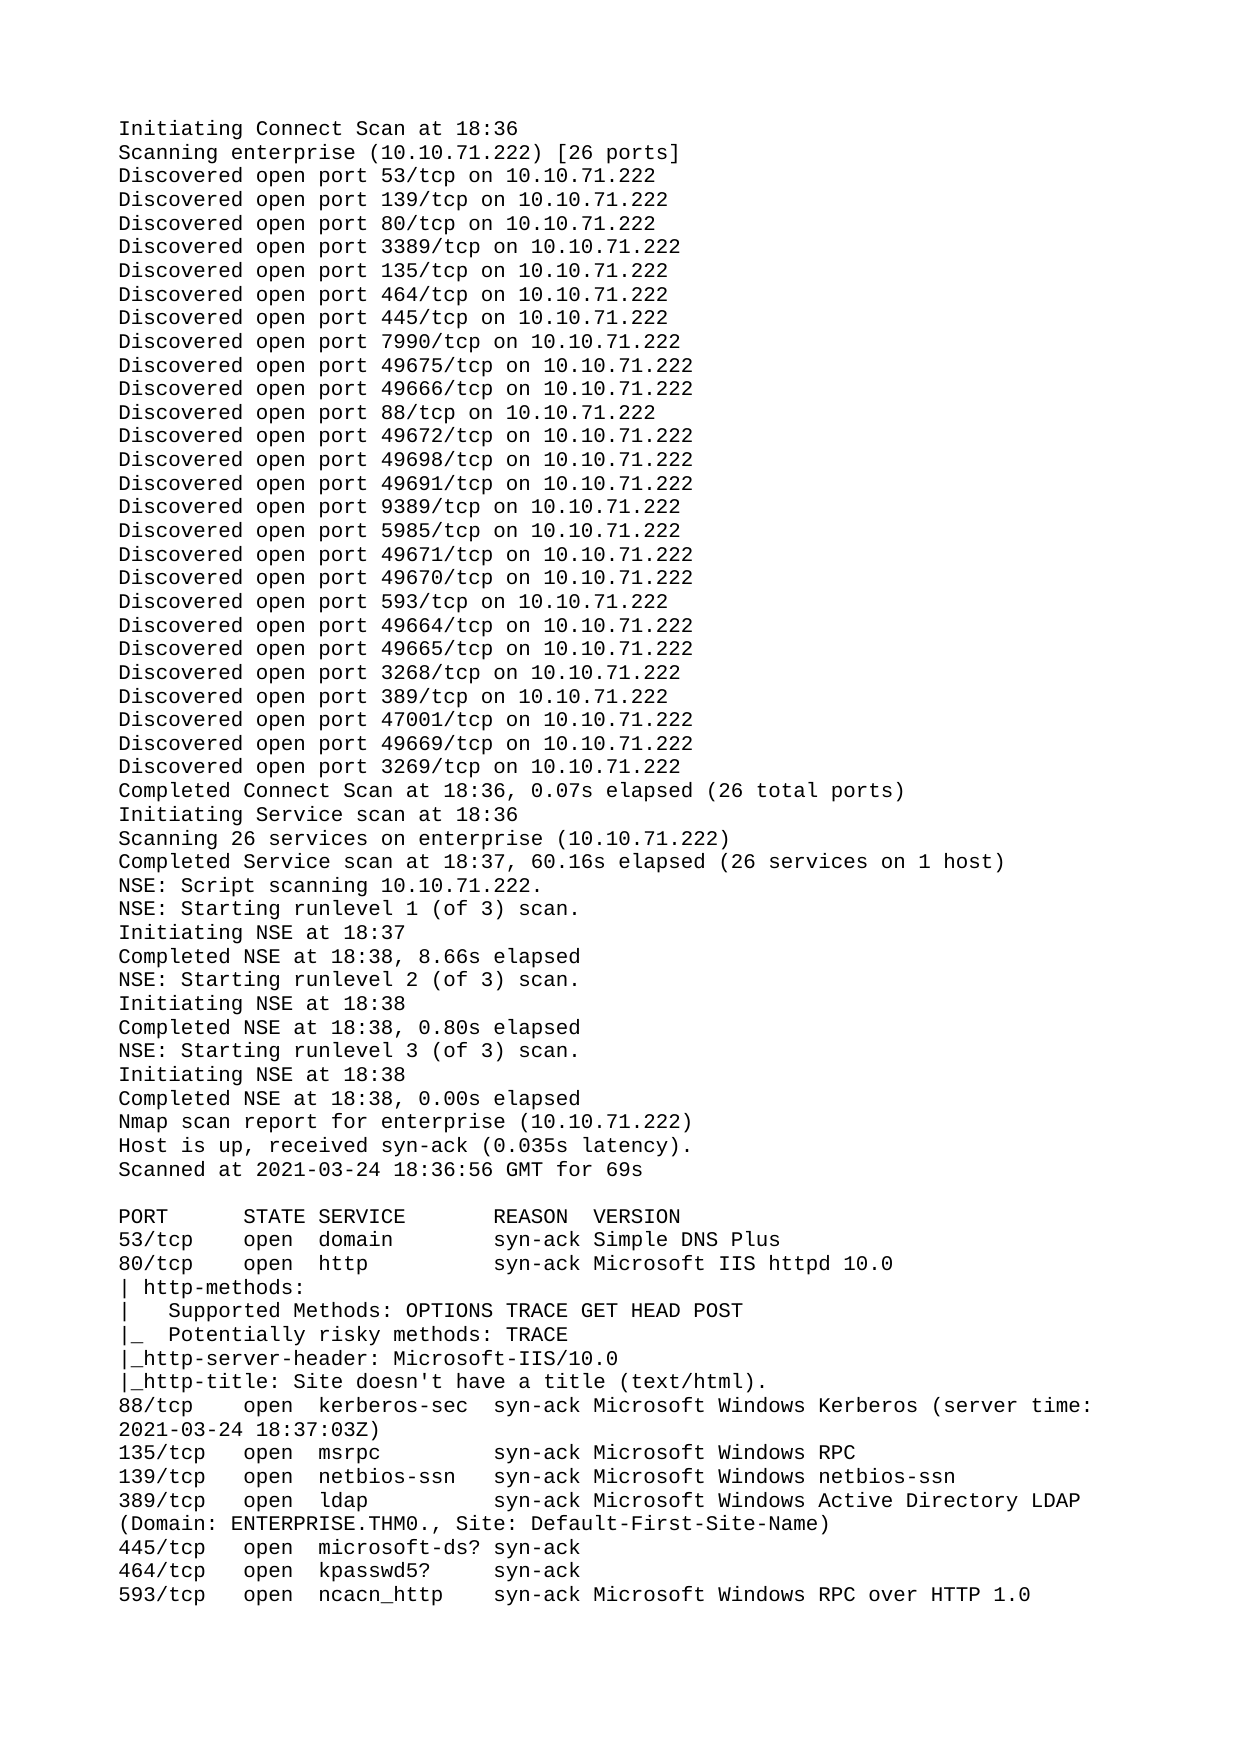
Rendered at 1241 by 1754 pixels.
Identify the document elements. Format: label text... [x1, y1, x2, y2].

text Discovered open port 49675/tcp on 10.10.71.222 [118, 354, 1122, 378]
text Discovered open port 3268/tcp on 10.10.71.222 [118, 662, 1122, 686]
text Completed Connect Scan at 18:36, 0.07s elapsed (26 total ports) [118, 780, 1122, 804]
text Discovered open port 464/tcp on 10.10.71.222 [118, 284, 1122, 307]
text 80/tcp open http syn-ack Microsoft IIS httpd 10.0 [118, 1253, 1122, 1277]
text 593/tcp open ncacn_http syn-ack Microsoft Windows RPC over HTTP 1.0 [118, 1584, 1122, 1608]
text Discovered open port 3269/tcp on 10.10.71.222 [118, 757, 1122, 780]
text Scanning 26 services on enterprise (10.10.71.222) [118, 827, 1122, 851]
text Discovered open port 88/tcp on 10.10.71.222 [118, 402, 1122, 426]
text Discovered open port 49665/tcp on 10.10.71.222 [118, 638, 1122, 662]
text |_http-server-header: Microsoft-IIS/10.0 [118, 1348, 1122, 1371]
text 53/tcp open domain syn-ack Simple DNS Plus [118, 1229, 1122, 1253]
text Initiating NSE at 18:38 [118, 993, 1122, 1017]
text Discovered open port 135/tcp on 10.10.71.222 [118, 260, 1122, 284]
text Scanned at 2021-03-24 18:36:56 GMT for 69s [118, 1158, 1122, 1182]
text 135/tcp open msrpc syn-ack Microsoft Windows RPC [118, 1442, 1122, 1466]
text Initiating NSE at 18:37 [118, 922, 1122, 946]
text Completed NSE at 18:38, 0.80s elapsed [118, 1017, 1122, 1040]
text Initiating Service scan at 18:36 [118, 804, 1122, 827]
text Host is up, received syn-ack (0.035s latency). [118, 1135, 1122, 1158]
text Completed NSE at 18:38, 0.00s elapsed [118, 1088, 1122, 1111]
text Discovered open port 49691/tcp on 10.10.71.222 [118, 473, 1122, 496]
text Initiating NSE at 18:38 [118, 1064, 1122, 1088]
text Discovered open port 593/tcp on 10.10.71.222 [118, 591, 1122, 615]
text Completed Service scan at 18:37, 60.16s elapsed (26 services on 1 host) [118, 851, 1122, 875]
text 139/tcp open netbios-ssn syn-ack Microsoft Windows netbios-ssn [118, 1466, 1122, 1489]
text Discovered open port 389/tcp on 10.10.71.222 [118, 686, 1122, 709]
text NSE: Script scanning 10.10.71.222. [118, 875, 1122, 898]
text PORT STATE SERVICE REASON VERSION [118, 1206, 1122, 1229]
text Discovered open port 7990/tcp on 10.10.71.222 [118, 331, 1122, 354]
text | http-methods: [118, 1277, 1122, 1300]
text Discovered open port 49671/tcp on 10.10.71.222 [118, 544, 1122, 567]
text Discovered open port 49664/tcp on 10.10.71.222 [118, 615, 1122, 638]
text Discovered open port 49669/tcp on 10.10.71.222 [118, 733, 1122, 757]
text Discovered open port 445/tcp on 10.10.71.222 [118, 307, 1122, 331]
text Discovered open port 9389/tcp on 10.10.71.222 [118, 496, 1122, 520]
text Discovered open port 80/tcp on 10.10.71.222 [118, 213, 1122, 236]
text Discovered open port 47001/tcp on 10.10.71.222 [118, 709, 1122, 733]
text NSE: Starting runlevel 1 (of 3) scan. [118, 898, 1122, 922]
text Discovered open port 49666/tcp on 10.10.71.222 [118, 378, 1122, 402]
text NSE: Starting runlevel 3 (of 3) scan. [118, 1040, 1122, 1064]
text | Supported Methods: OPTIONS TRACE GET HEAD POST [118, 1300, 1122, 1324]
text |_ Potentially risky methods: TRACE [118, 1324, 1122, 1348]
text Discovered open port 49672/tcp on 10.10.71.222 [118, 426, 1122, 449]
text Discovered open port 5985/tcp on 10.10.71.222 [118, 520, 1122, 544]
text Initiating Connect Scan at 18:36 [118, 118, 1122, 142]
text 389/tcp open ldap syn-ack Microsoft Windows Active Directory LDAP (Domain: ENTERPRISE.THM0., Site: Default-First-Site-Name) [118, 1489, 1122, 1537]
text Discovered open port 139/tcp on 10.10.71.222 [118, 189, 1122, 213]
text NSE: Starting runlevel 2 (of 3) scan. [118, 969, 1122, 993]
text Discovered open port 49698/tcp on 10.10.71.222 [118, 449, 1122, 473]
text Nmap scan report for enterprise (10.10.71.222) [118, 1111, 1122, 1135]
text Discovered open port 53/tcp on 10.10.71.222 [118, 165, 1122, 189]
text 464/tcp open kpasswd5? syn-ack [118, 1561, 1122, 1584]
text Discovered open port 3389/tcp on 10.10.71.222 [118, 236, 1122, 260]
text |_http-title: Site doesn't have a title (text/html). [118, 1371, 1122, 1395]
text Completed NSE at 18:38, 8.66s elapsed [118, 946, 1122, 969]
text 88/tcp open kerberos-sec syn-ack Microsoft Windows Kerberos (server time: 2021-03-24 18:37:03Z) [118, 1395, 1122, 1442]
text 445/tcp open microsoft-ds? syn-ack [118, 1537, 1122, 1561]
text Discovered open port 49670/tcp on 10.10.71.222 [118, 567, 1122, 591]
text Scanning enterprise (10.10.71.222) [26 ports] [118, 142, 1122, 165]
